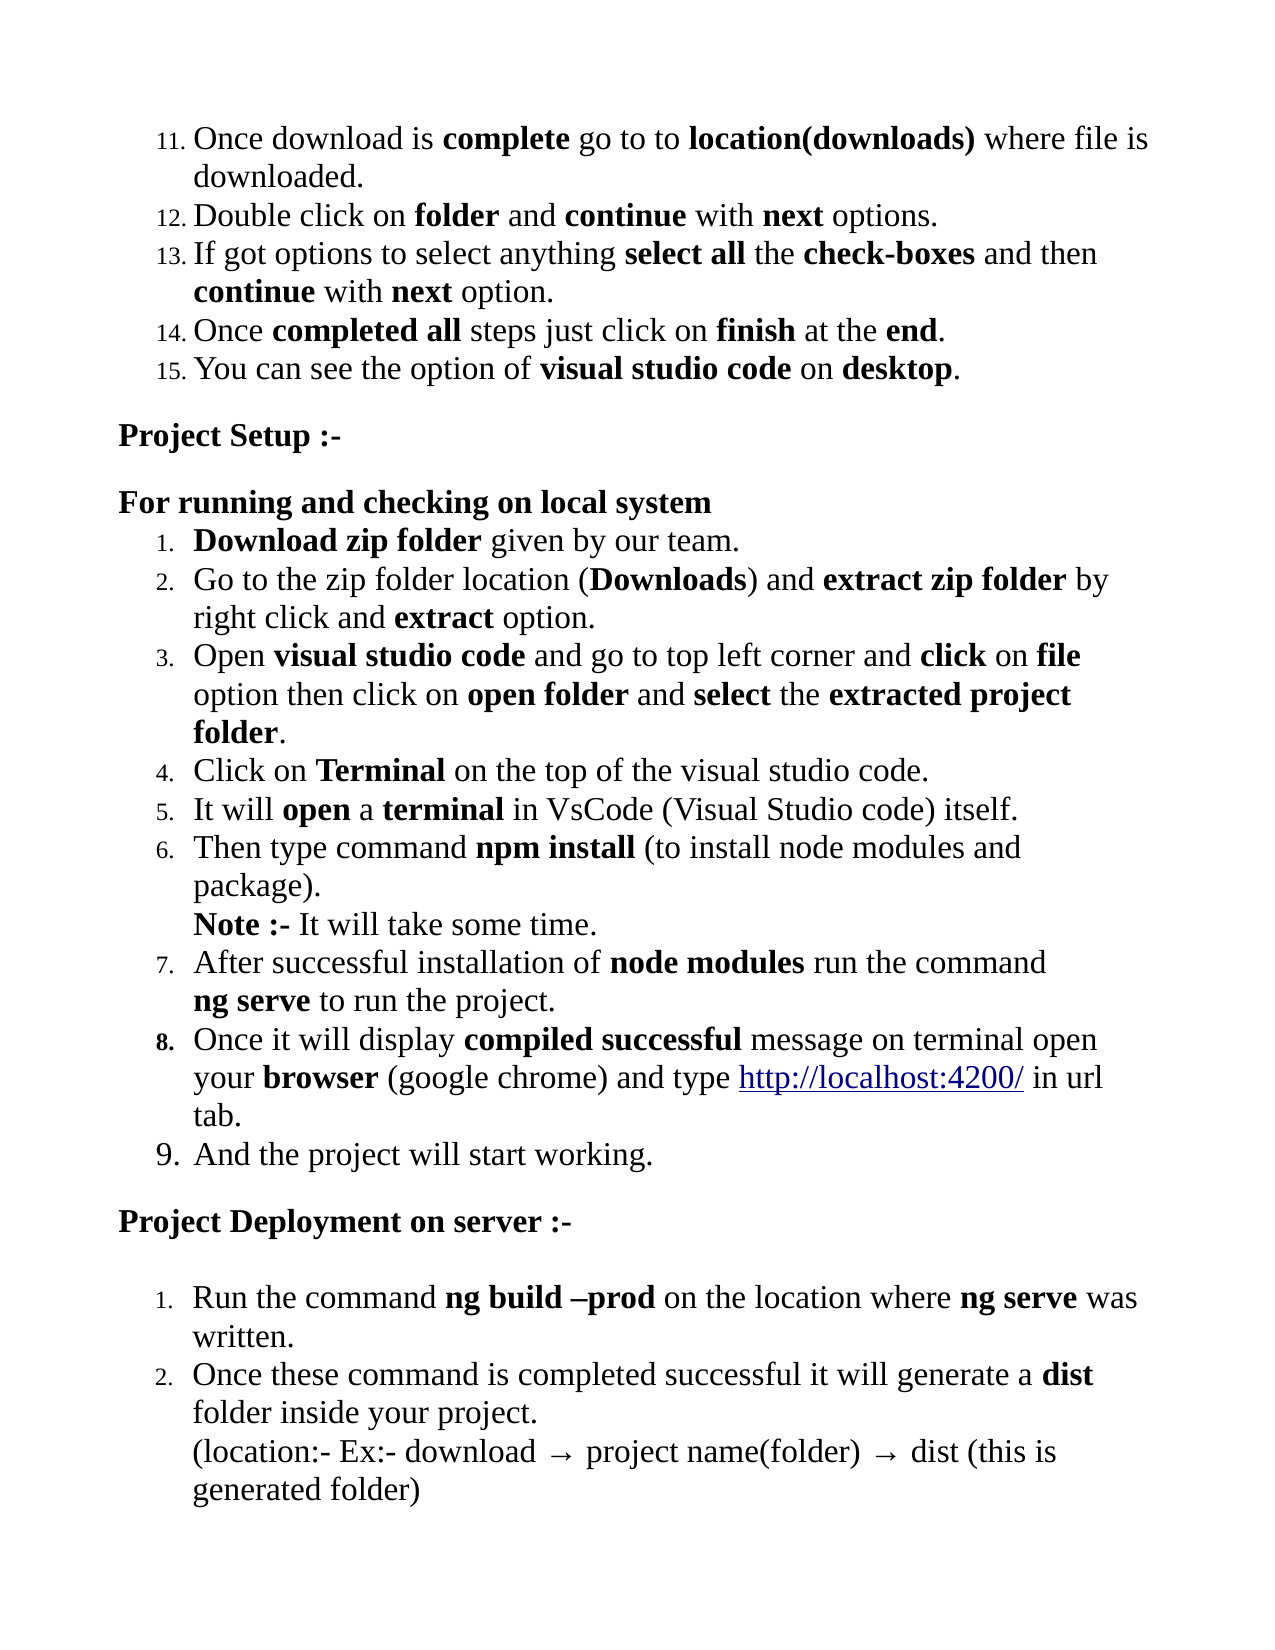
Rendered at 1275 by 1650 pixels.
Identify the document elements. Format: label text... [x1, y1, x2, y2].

list After successful installation of node modules run the command [156, 942, 1157, 981]
list And the project will start working. [156, 1134, 1157, 1172]
list Run the command ng build –prod on the location where ng serve was written. [154, 1278, 1157, 1354]
list Click on Terminal on the top of the visual studio code. [156, 751, 1157, 789]
list your browser (google chrome) and type http://localhost:4200/ in url tab. [156, 1057, 1157, 1134]
list Go to the zip folder location (Downloads) and extract zip folder by right click and extract option. [156, 559, 1157, 636]
text Project Setup :- [118, 415, 1157, 453]
list Once it will display compiled successful message on terminal open [156, 1019, 1157, 1057]
list If got options to select anything select all the check-boxes and then continue with next option. [156, 233, 1157, 310]
list You can see the option of visual studio code on desktop. [156, 348, 1157, 386]
list Open visual studio code and go to top left corner and click on file option then click on open folder and select the extracted project folder. [156, 636, 1157, 751]
text For running and checking on local system [118, 482, 1157, 521]
list ng serve to run the project. [156, 981, 1157, 1019]
list Note :- It will take some time. [156, 904, 1157, 942]
list Once completed all steps just click on finish at the end. [156, 310, 1157, 348]
list It will open a terminal in VsCode (Visual Studio code) itself. [156, 789, 1157, 827]
list Double click on folder and continue with next options. [156, 195, 1157, 233]
list Once these command is completed successful it will generate a dist folder inside your project. [154, 1354, 1157, 1431]
list Then type command npm install (to install node modules and package). [156, 827, 1157, 904]
list Once download is complete go to to location(downloads) where file is downloaded. [156, 118, 1157, 195]
list (location:- Ex:- download → project name(folder) → dist (this is generated folder) [154, 1431, 1157, 1508]
list Download zip folder given by our team. [156, 521, 1157, 559]
text Project Deployment on server :- [118, 1201, 1157, 1239]
